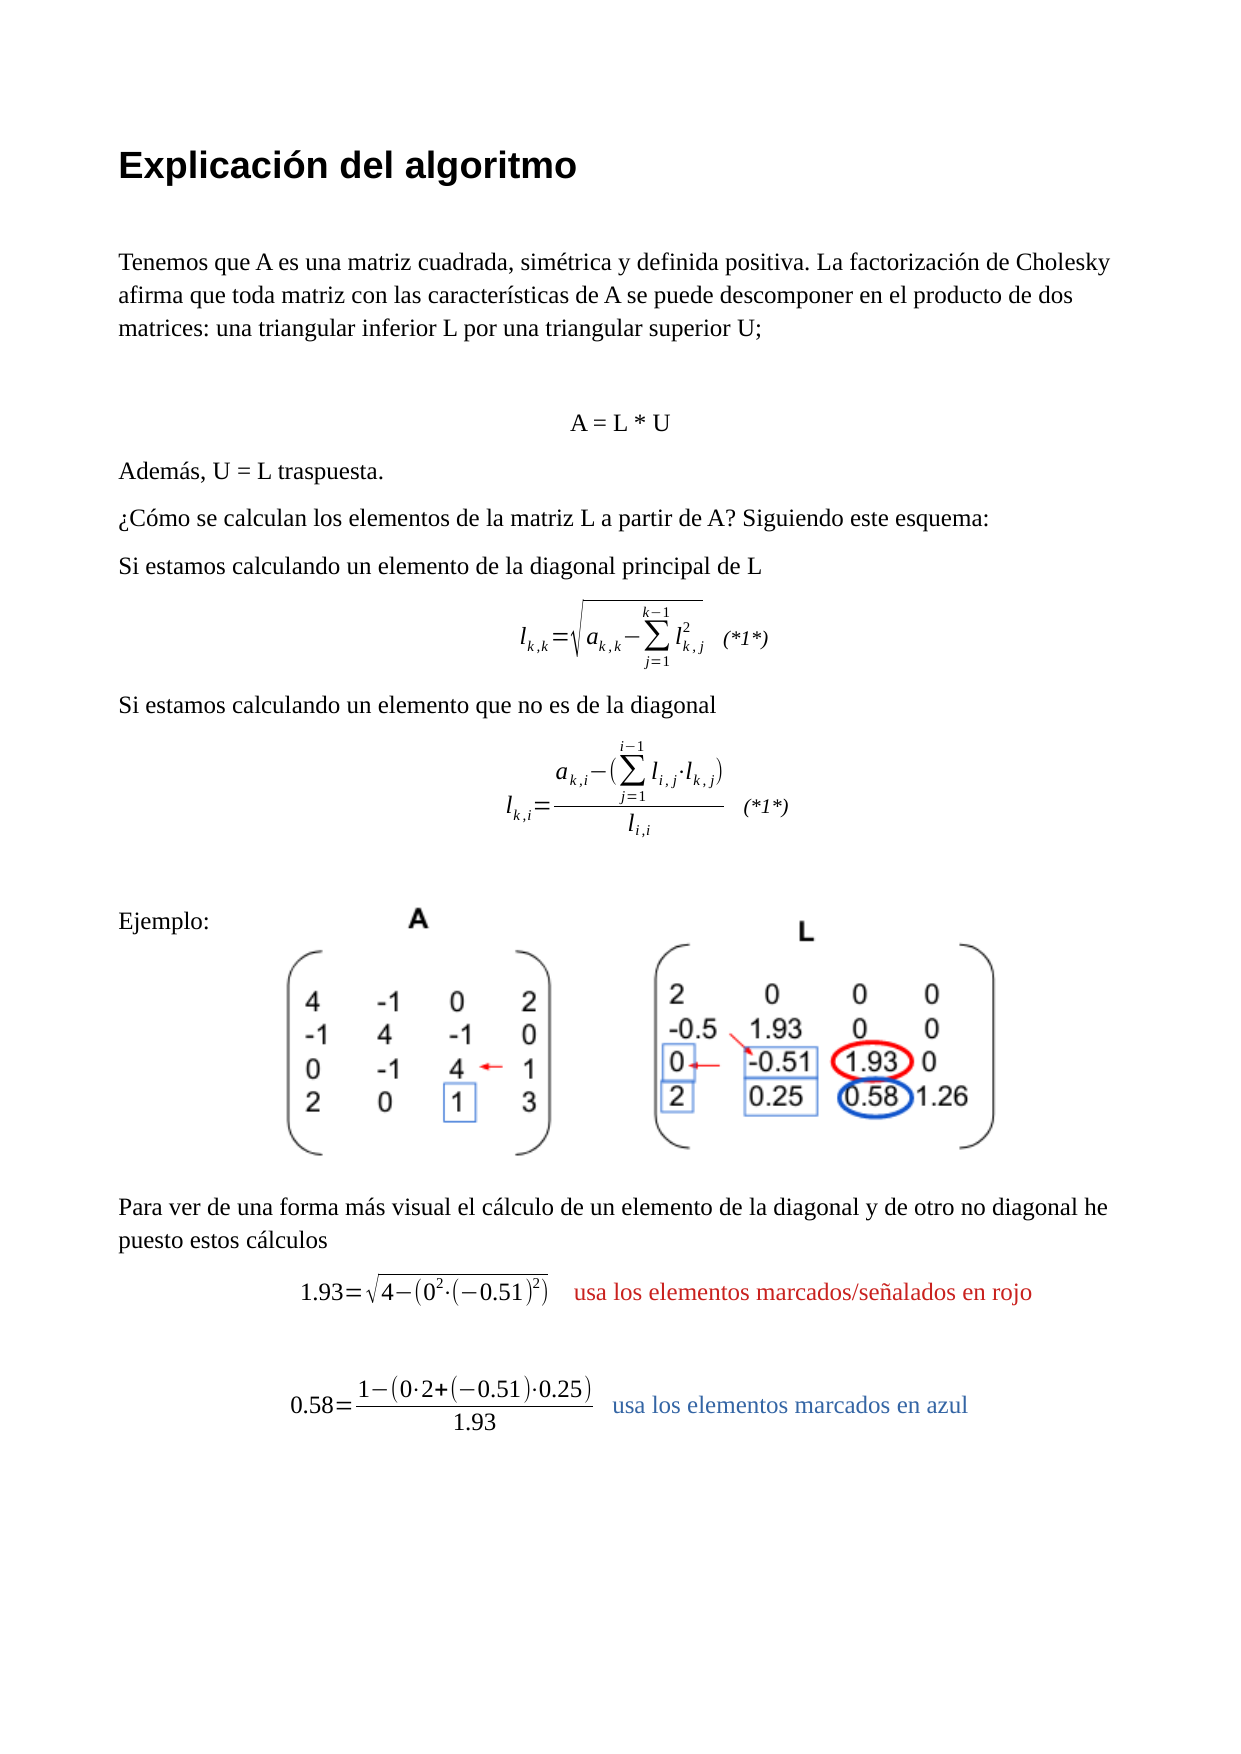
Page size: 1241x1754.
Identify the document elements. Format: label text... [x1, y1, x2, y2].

text [1013, 906, 1122, 935]
text ¿Cómo se calculan los elementos de la matriz L a partir de A? Siguiendo este esquema: [118, 503, 1122, 532]
text [575, 906, 637, 935]
text (*1*) [118, 598, 1122, 671]
text Si estamos calculando un elemento de la diagonal principal de L [118, 551, 1122, 580]
text Si estamos calculando un elemento que no es de la diagonal [118, 690, 1122, 718]
text Además, U = L traspuesta. [118, 456, 1122, 484]
text (*1*) [118, 737, 1122, 840]
text Tenemos que A es una matriz cuadrada, simétrica y definida positiva. La factorización de Cholesky afirma que toda matriz con las características de A se puede descomponer en el producto de dos matrices: una triangular inferior L por una triangular superior U; [118, 247, 1122, 342]
text A = L * U [118, 408, 1122, 437]
picture [265, 883, 575, 1173]
text Para ver de una forma más visual el cálculo de un elemento de la diagonal y de otro no diagonal he puesto estos cálculos [118, 1192, 1122, 1253]
text Ejemplo: [118, 906, 265, 935]
text usa los elementos marcados en azul [118, 1374, 1122, 1436]
picture [637, 899, 1013, 1164]
text usa los elementos marcados/señalados en rojo [118, 1272, 1122, 1308]
subtitle Explicación del algoritmo [118, 143, 1122, 187]
